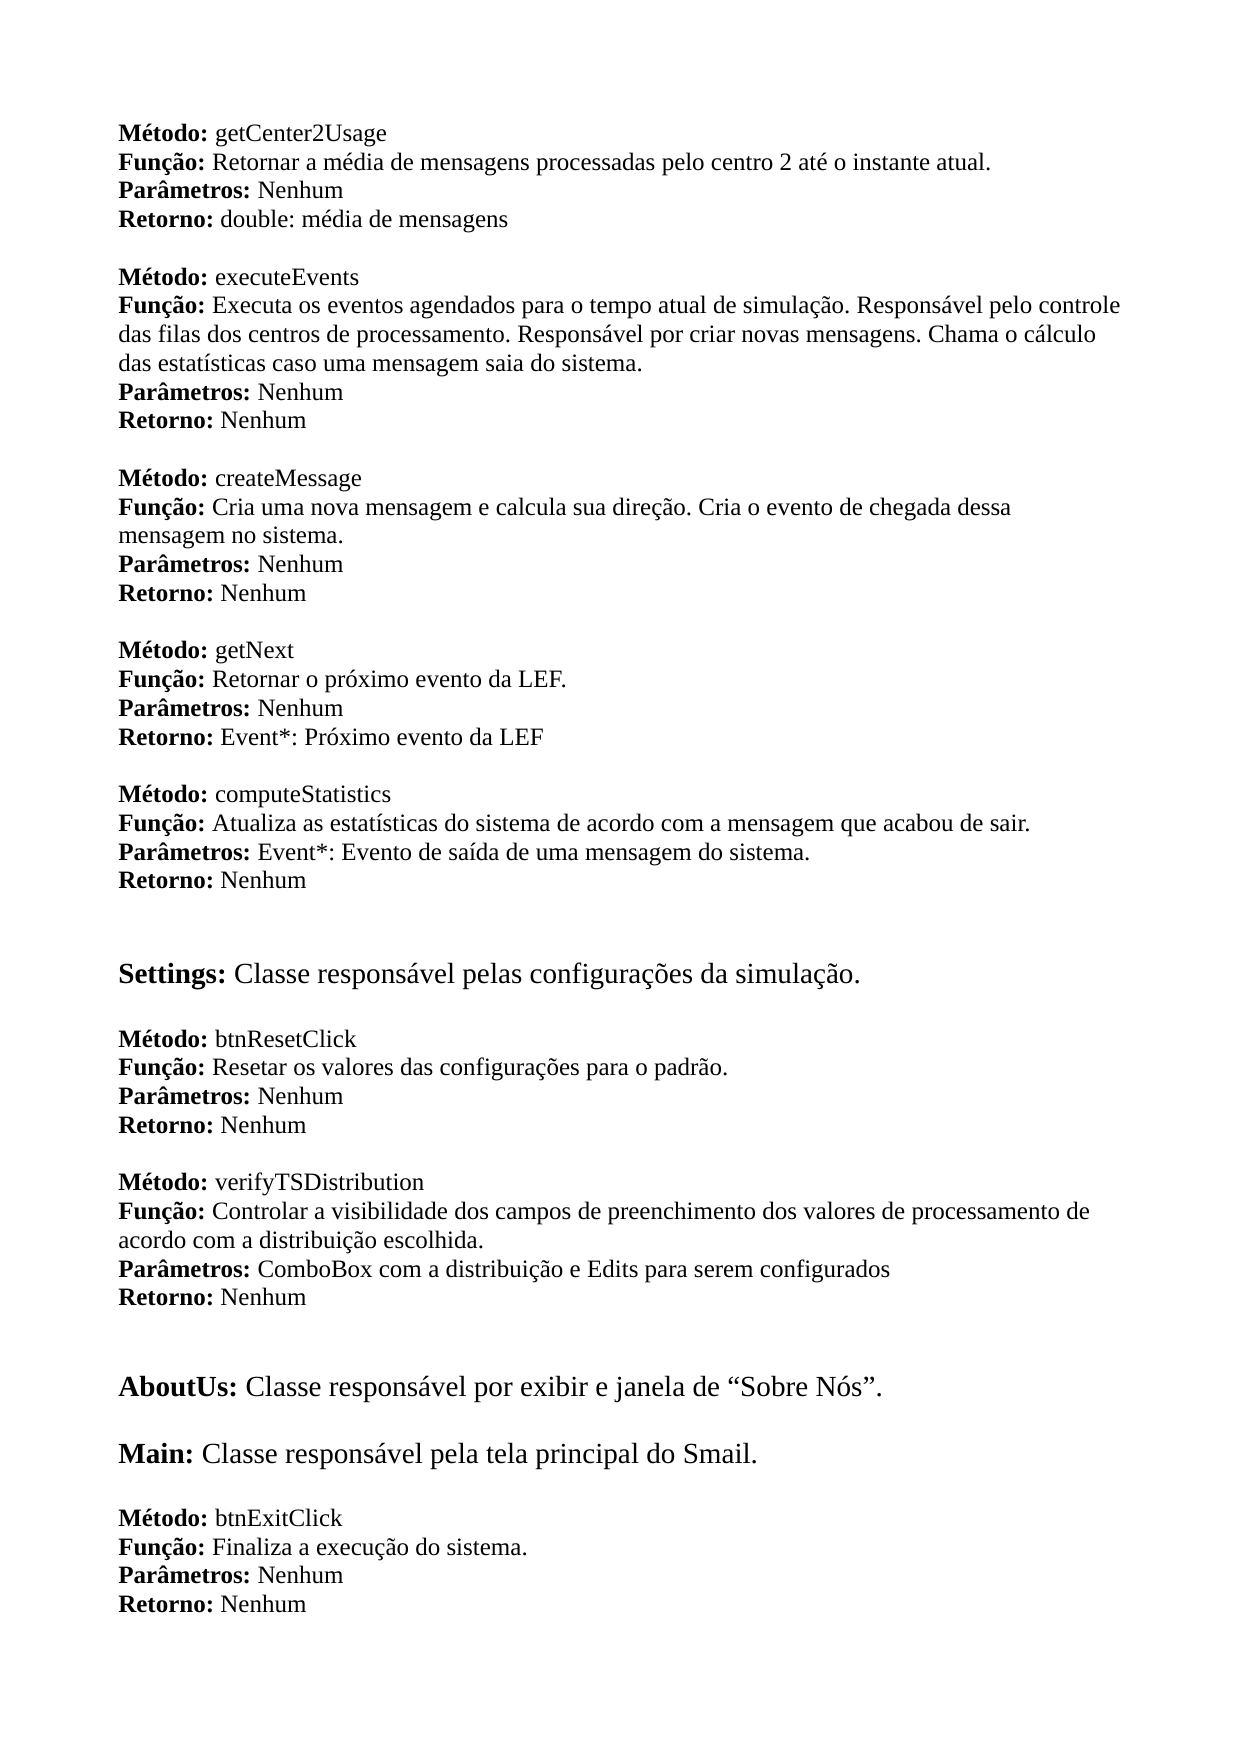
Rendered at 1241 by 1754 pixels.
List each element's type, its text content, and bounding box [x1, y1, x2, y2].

text Retorno: Nenhum [118, 866, 1122, 894]
text Parâmetros: Nenhum [118, 1081, 1122, 1110]
text Função: Controlar a visibilidade dos campos de preenchimento dos valores de processamento de acordo com a distribuição escolhida. [118, 1196, 1122, 1254]
text Método: getNext [118, 636, 1122, 664]
text Retorno: double: média de mensagens [118, 204, 1122, 233]
text Retorno: Nenhum [118, 406, 1122, 434]
text Retorno: Nenhum [118, 1589, 1122, 1618]
text Método: executeEvents [118, 262, 1122, 291]
text Retorno: Nenhum [118, 578, 1122, 607]
text Settings: Classe responsável pelas configurações da simulação. [118, 957, 1122, 990]
text Parâmetros: ComboBox com a distribuição e Edits para serem configurados [118, 1254, 1122, 1282]
text Parâmetros: Event*: Evento de saída de uma mensagem do sistema. [118, 837, 1122, 866]
text Parâmetros: Nenhum [118, 693, 1122, 722]
text Retorno: Nenhum [118, 1282, 1122, 1311]
text Parâmetros: Nenhum [118, 1560, 1122, 1589]
text AboutUs: Classe responsável por exibir e janela de “Sobre Nós”. [118, 1369, 1122, 1402]
text Função: Retornar a média de mensagens processadas pelo centro 2 até o instante atual. [118, 147, 1122, 176]
text Função: Executa os eventos agendados para o tempo atual de simulação. Responsável pelo controle das filas dos centros de processamento. Responsável por criar novas mensagens. Chama o cálculo das estatísticas caso uma mensagem saia do sistema. [118, 291, 1122, 377]
text Retorno: Nenhum [118, 1110, 1122, 1139]
text Retorno: Event*: Próximo evento da LEF [118, 722, 1122, 751]
text Função: Finaliza a execução do sistema. [118, 1532, 1122, 1560]
text Método: createMessage [118, 463, 1122, 492]
text Método: btnResetClick [118, 1024, 1122, 1052]
text Método: getCenter2Usage [118, 118, 1122, 147]
text Método: computeStatistics [118, 779, 1122, 808]
text Função: Atualiza as estatísticas do sistema de acordo com a mensagem que acabou de sair. [118, 808, 1122, 837]
text Main: Classe responsável pela tela principal do Smail. [118, 1436, 1122, 1469]
text Parâmetros: Nenhum [118, 377, 1122, 406]
text Método: verifyTSDistribution [118, 1167, 1122, 1196]
text Parâmetros: Nenhum [118, 549, 1122, 578]
text Parâmetros: Nenhum [118, 176, 1122, 204]
text Função: Cria uma nova mensagem e calcula sua direção. Cria o evento de chegada dessa mensagem no sistema. [118, 492, 1122, 549]
text Método: btnExitClick [118, 1503, 1122, 1532]
text Função: Resetar os valores das configurações para o padrão. [118, 1052, 1122, 1081]
text Função: Retornar o próximo evento da LEF. [118, 664, 1122, 693]
